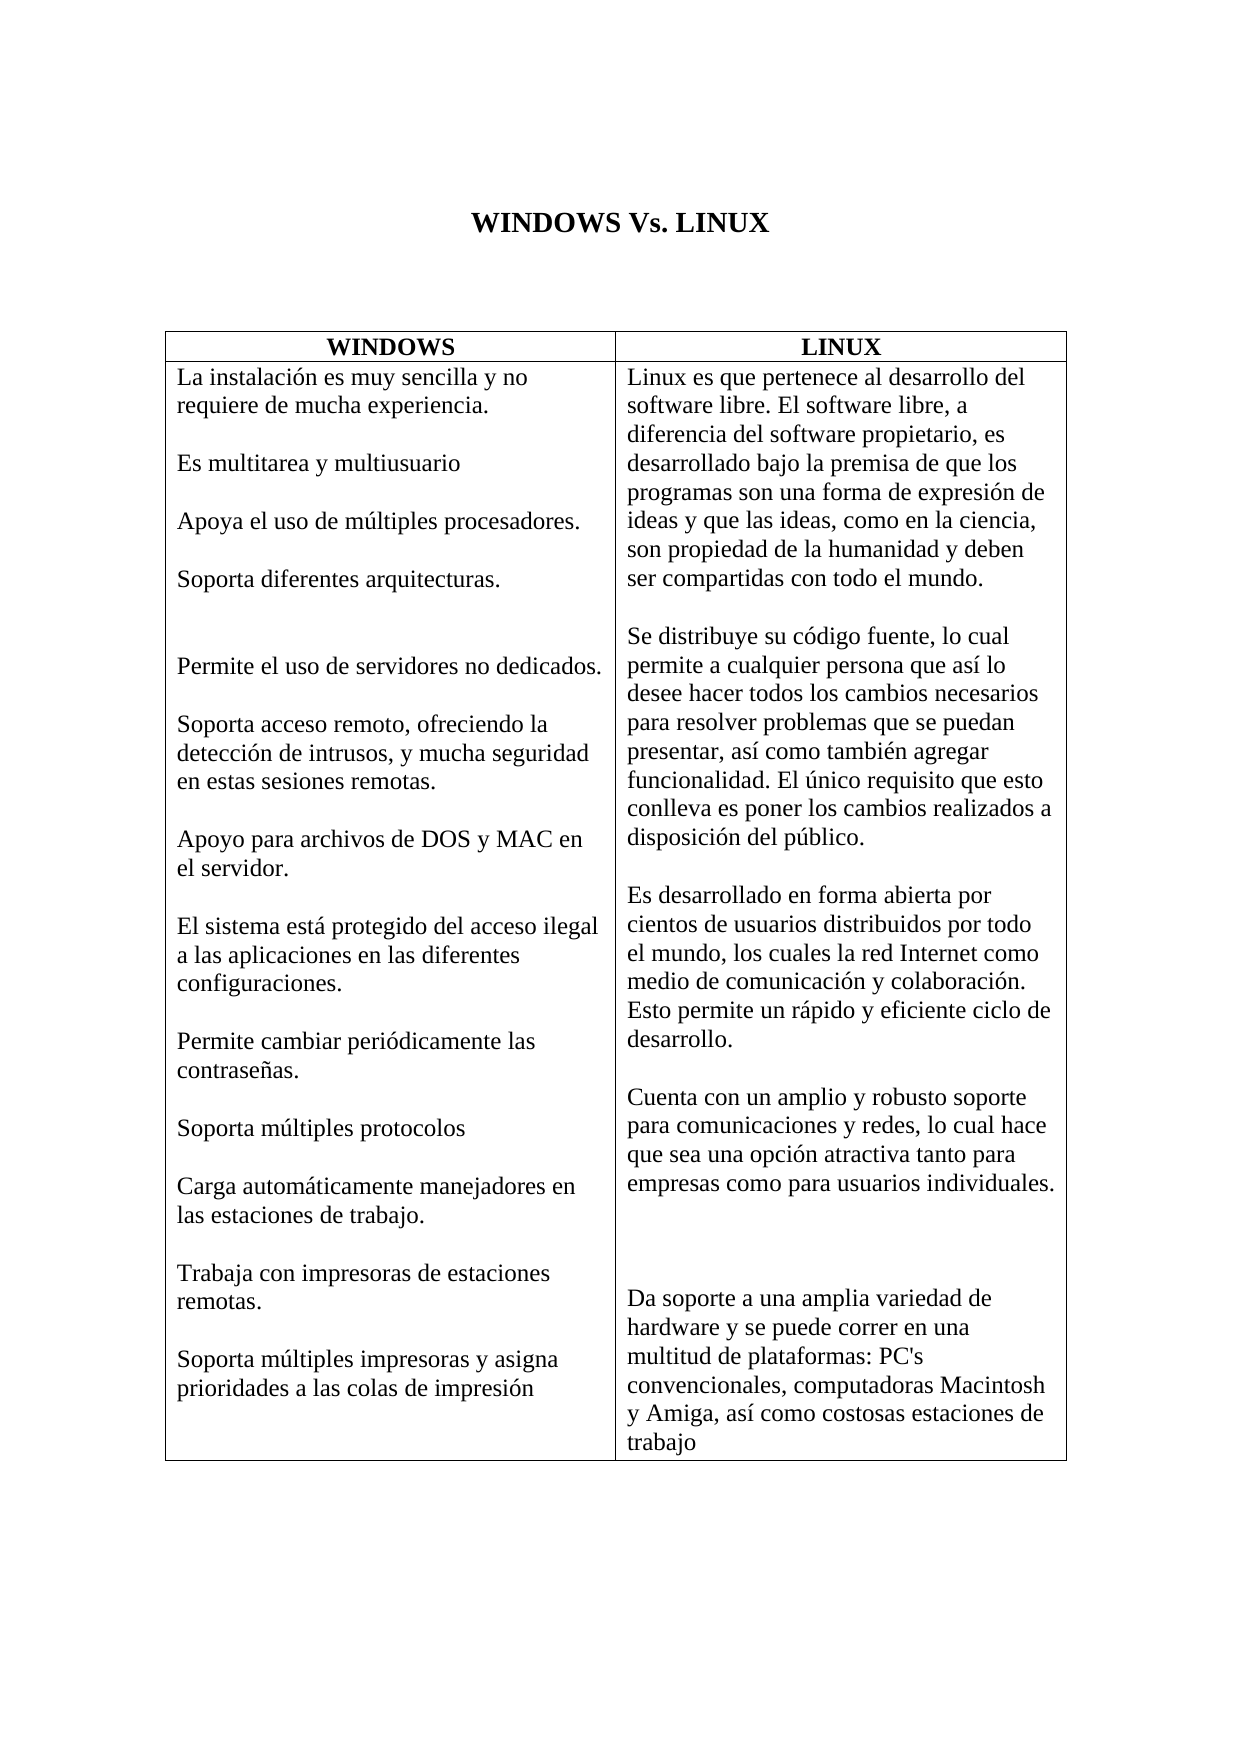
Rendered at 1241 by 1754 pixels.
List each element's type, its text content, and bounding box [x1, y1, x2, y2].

table_cell La instalación es muy sencilla y no requiere de mucha experiencia. Es multitarea y multiusuario Apoya el uso de múltiples procesadores. Soporta diferentes arquitecturas. Permite el uso de servidores no dedicados. Soporta acceso remoto, ofreciendo la detección de intrusos, y mucha seguridad en estas sesiones remotas. Apoyo para archivos de DOS y MAC en el servidor. El sistema está protegido del acceso ilegal a las aplicaciones en las diferentes configuraciones. Permite cambiar periódicamente las contraseñas. Soporta múltiples protocolos Carga automáticamente manejadores en las estaciones de trabajo. Trabaja con impresoras de estaciones remotas. Soporta múltiples impresoras y asigna prioridades a las colas de impresión [166, 362, 615, 1460]
table_header LINUX [616, 332, 1066, 361]
table_cell Linux es que pertenece al desarrollo del software libre. El software libre, a diferencia del software propietario, es desarrollado bajo la premisa de que los programas son una forma de expresión de ideas y que las ideas, como en la ciencia, son propiedad de la humanidad y deben ser compartidas con todo el mundo. Se distribuye su código fuente, lo cual permite a cualquier persona que así lo desee hacer todos los cambios necesarios para resolver problemas que se puedan presentar, así como también agregar funcionalidad. El único requisito que esto conlleva es poner los cambios realizados a disposición del público. Es desarrollado en forma abierta por cientos de usuarios distribuidos por todo el mundo, los cuales la red Internet como medio de comunicación y colaboración. Esto permite un rápido y eficiente ciclo de desarrollo. Cuenta con un amplio y robusto soporte para comunicaciones y redes, lo cual hace que sea una opción atractiva tanto para empresas como para usuarios individuales. Da soporte a una amplia variedad de hardware y se puede correr en una multitud de plataformas: PC's convencionales, computadoras Macintosh y Amiga, así como costosas estaciones de trabajo [616, 362, 1066, 1460]
table_header WINDOWS [166, 332, 615, 361]
text WINDOWS Vs. LINUX [177, 177, 1063, 239]
